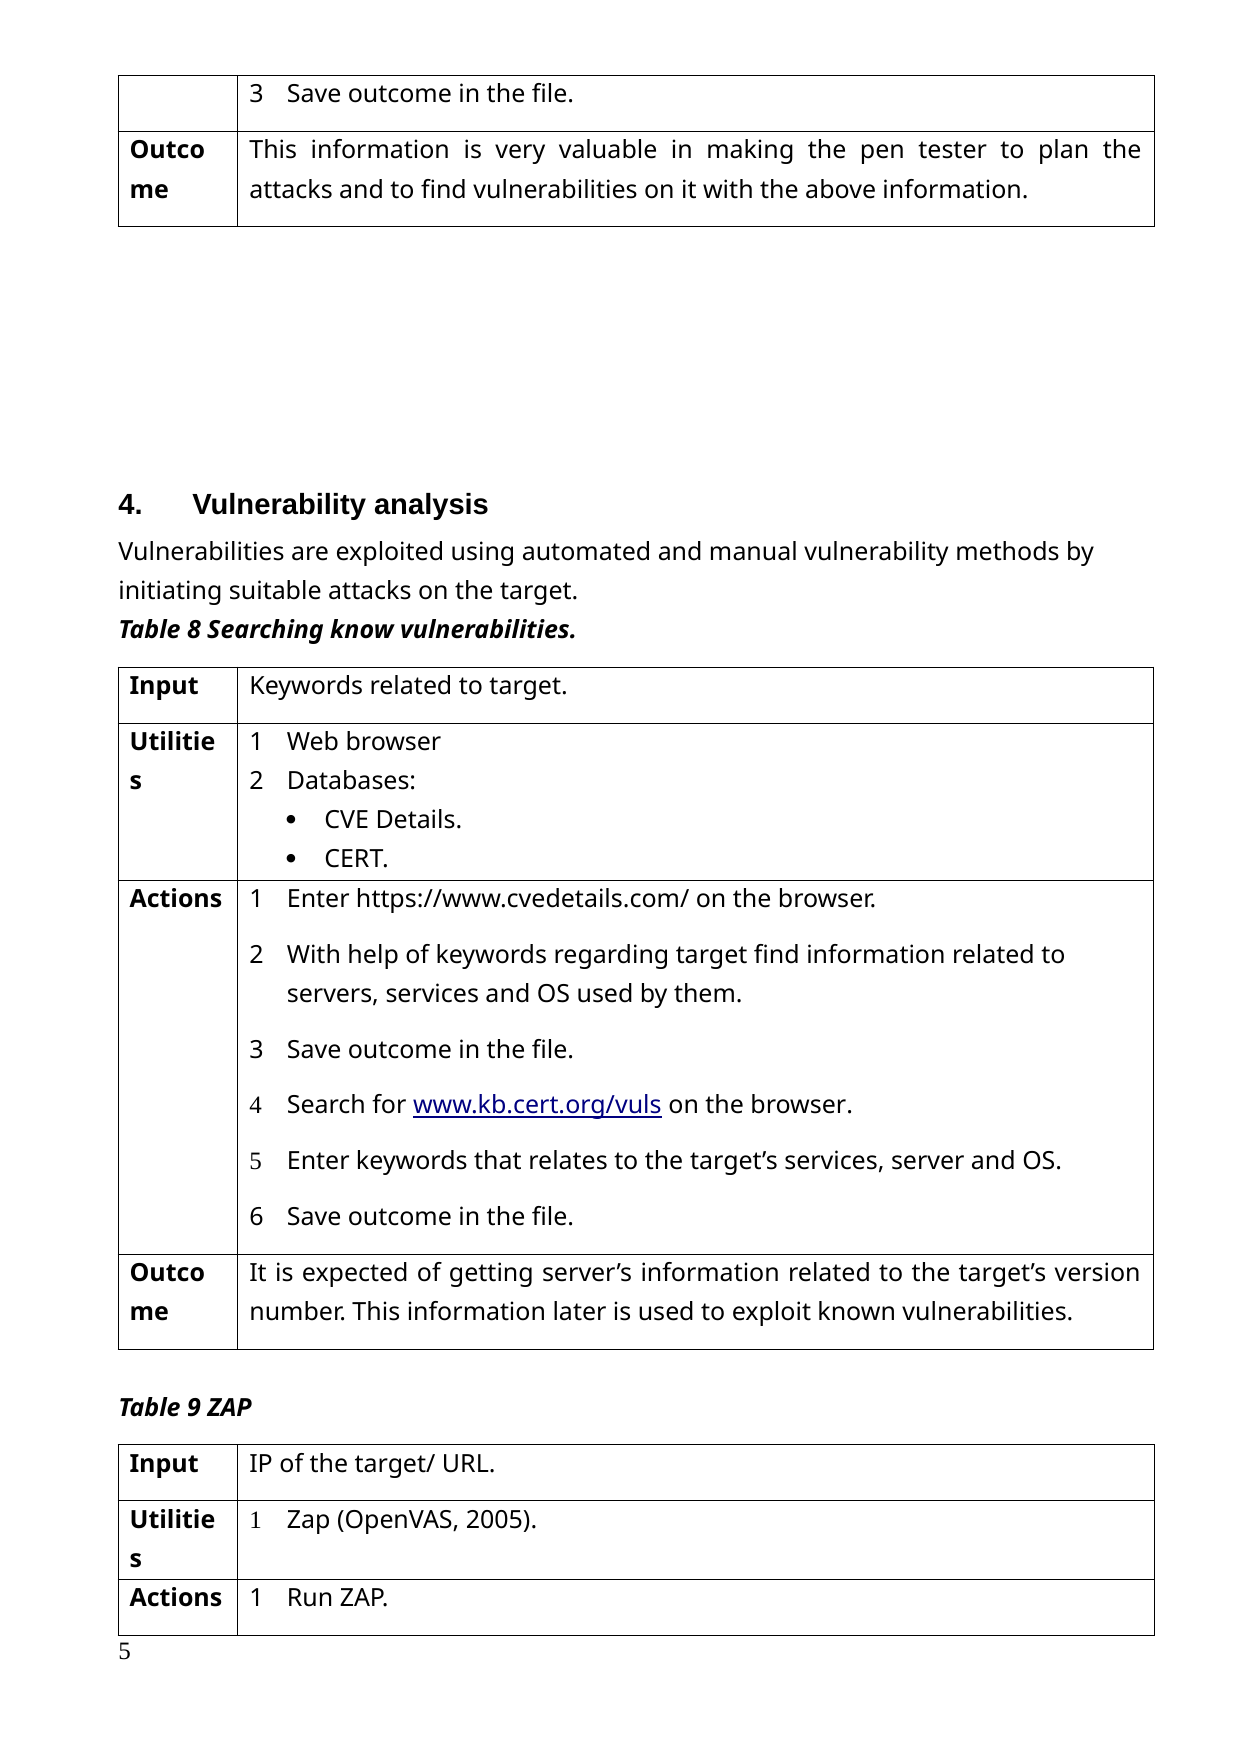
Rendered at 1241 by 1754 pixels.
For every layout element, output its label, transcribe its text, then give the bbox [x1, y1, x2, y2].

table_cell Enter https://www.cvedetails.com/ on the browser. With help of keywords regarding target find information related to servers, services and OS used by them. Save outcome in the file. Search for www.kb.cert.org/vuls on the browser. Enter keywords that relates to the target’s services, server and OS. Save outcome in the file. [238, 881, 1153, 1254]
text Table 9 ZAP [118, 1389, 1122, 1423]
table_header Keywords related to target. [238, 668, 1153, 723]
table_cell Outcome [119, 132, 237, 226]
table_header IP of the target/ URL. [238, 1445, 1154, 1500]
text Table 8 Searching know vulnerabilities. [118, 612, 1122, 646]
table_cell Web browser Databases: CVE Details. CERT. [238, 724, 1153, 879]
table_cell Run excel sheet. Insert a table with columns having details of all the servers found and then fill them with the following details: Server’s IP. Name of the server’s domain. List of the open ports. Ports running services on them. Details about the OS of the server. Save outcome in the file. [238, 76, 1154, 131]
table_cell This information is very valuable in making the pen tester to plan the attacks and to find vulnerabilities on it with the above information. [238, 132, 1154, 226]
table_cell Utilities [119, 1501, 237, 1579]
table_cell Zap (OpenVAS, 2005). [238, 1501, 1154, 1579]
table_cell It is expected of getting server’s information related to the target’s version number. This information later is used to exploit known vulnerabilities. [238, 1255, 1153, 1349]
table_header Input [119, 668, 237, 723]
table_cell Outcome [119, 1255, 237, 1349]
table_header Input [119, 1445, 237, 1500]
table_cell Run ZAP. Enter IP/ URL in the provided section. Select default spider. Press AAttack [238, 1580, 1154, 1635]
table_cell Actions [119, 881, 237, 1254]
table_cell Actions [119, 1580, 237, 1635]
table_cell Utilities [119, 724, 237, 879]
subtitle Vulnerability analysis [118, 487, 1122, 521]
table_cell [119, 76, 237, 131]
text Vulnerabilities are exploited using automated and manual vulnerability methods by initiating suitable attacks on the target. [118, 533, 1122, 607]
